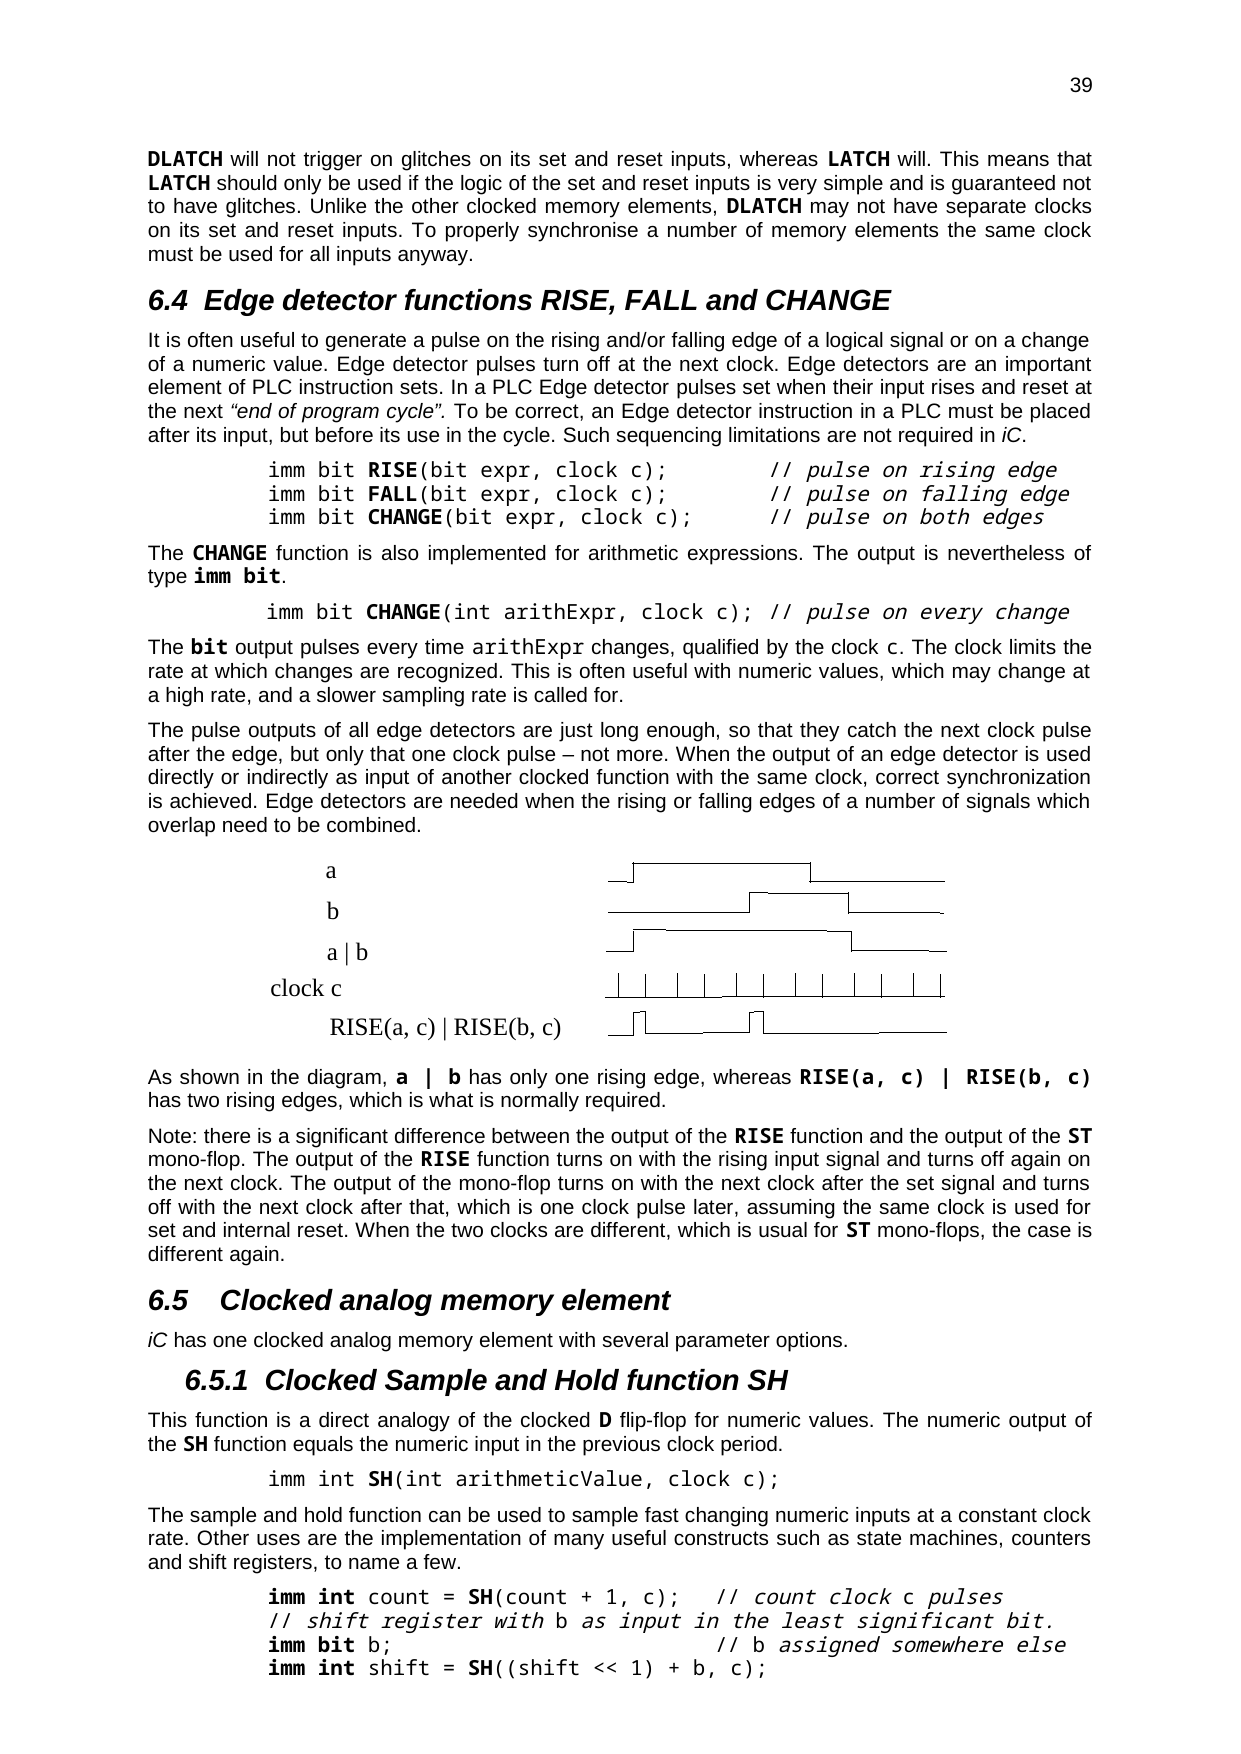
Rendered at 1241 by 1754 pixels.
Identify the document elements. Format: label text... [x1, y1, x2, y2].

subtitle Edge detector functions RISE, FALL and CHANGE [148, 284, 1092, 317]
text The bit output pulses every time arithExpr changes, qualified by the clock c. The clock limits the rate at which changes are recognized. This is often useful with numeric values, which may change at a high rate, and a slower sampling rate is called for. [148, 636, 1092, 707]
subtitle Clocked analog memory element [148, 1284, 1092, 1316]
text iC has one clocked analog memory element with several parameter options. [148, 1328, 1092, 1352]
subtitle Clocked Sample and Hold function SH [184, 1364, 1092, 1397]
text The pulse outputs of all edge detectors are just long enough, so that they catch the next clock pulse after the edge, but only that one clock pulse – not more. When the output of an edge detector is used directly or indirectly as input of another clocked function with the same clock, correct synchronization is achieved. Edge detectors are needed when the rising or falling edges of a number of signals which overlap need to be combined. [148, 718, 1092, 837]
text DLATCH will not trigger on glitches on its set and reset inputs, whereas LATCH will. This means that LATCH should only be used if the logic of the set and reset inputs is very simple and is guaranteed not to have glitches. Unlike the other clocked memory elements, DLATCH may not have separate clocks on its set and reset inputs. To properly synchronise a number of memory elements the same clock must be used for all inputs anyway. [148, 148, 1092, 266]
text imm bit CHANGE(int arithExpr, clock c); // pulse on every change [266, 600, 1092, 624]
text The CHANGE function is also implemented for arithmetic expressions. The output is nevertheless of type imm bit. [148, 541, 1092, 589]
text Note: there is a significant difference between the output of the RISE function and the output of the ST mono-flop. The output of the RISE function turns on with the rising input signal and turns off again on the next clock. The output of the mono-flop turns on with the next clock after the set signal and turns off with the next clock after that, which is one clock pulse later, assuming the same clock is used for set and internal reset. When the two clocks are different, which is usual for ST mono-flops, the case is different again. [148, 1124, 1092, 1266]
text It is often useful to generate a pulse on the rising and/or falling edge of a logical signal or on a change of a numeric value. Edge detector pulses turn off at the next clock. Edge detectors are an important element of PLC instruction sets. In a PLC Edge detector pulses set when their input rises and reset at the next “end of program cycle”. To be correct, an Edge detector instruction in a PLC must be placed after its input, but before its use in the cycle. Such sequencing limitations are not required in iC. [148, 329, 1092, 447]
text The sample and hold function can be used to sample fast changing numeric inputs at a constant clock rate. Other uses are the implementation of many useful constructs such as state machines, counters and shift registers, to name a few. [148, 1503, 1092, 1574]
text As shown in the diagram, a | b has only one rising edge, whereas RISE(a, c) | RISE(b, c) has two rising edges, which is what is normally required. [147, 848, 1092, 1113]
text This function is a direct analogy of the clocked D flip-flop for numeric values. The numeric output of the SH function equals the numeric input in the previous clock period. [148, 1409, 1092, 1456]
text imm int count = SH(count + 1, c); // count clock c pulses // shift register with b as input in the least significant bit. imm bit b; // b assigned somewhere else imm int shift = SH((shift << 1) + b, c); [268, 1586, 1092, 1680]
text imm int SH(int arithmeticValue, clock c); [268, 1468, 1092, 1491]
text imm bit RISE(bit expr, clock c); // pulse on rising edge imm bit FALL(bit expr, clock c); // pulse on falling edge imm bit CHANGE(bit expr, clock c); // pulse on both edges [268, 459, 1092, 529]
